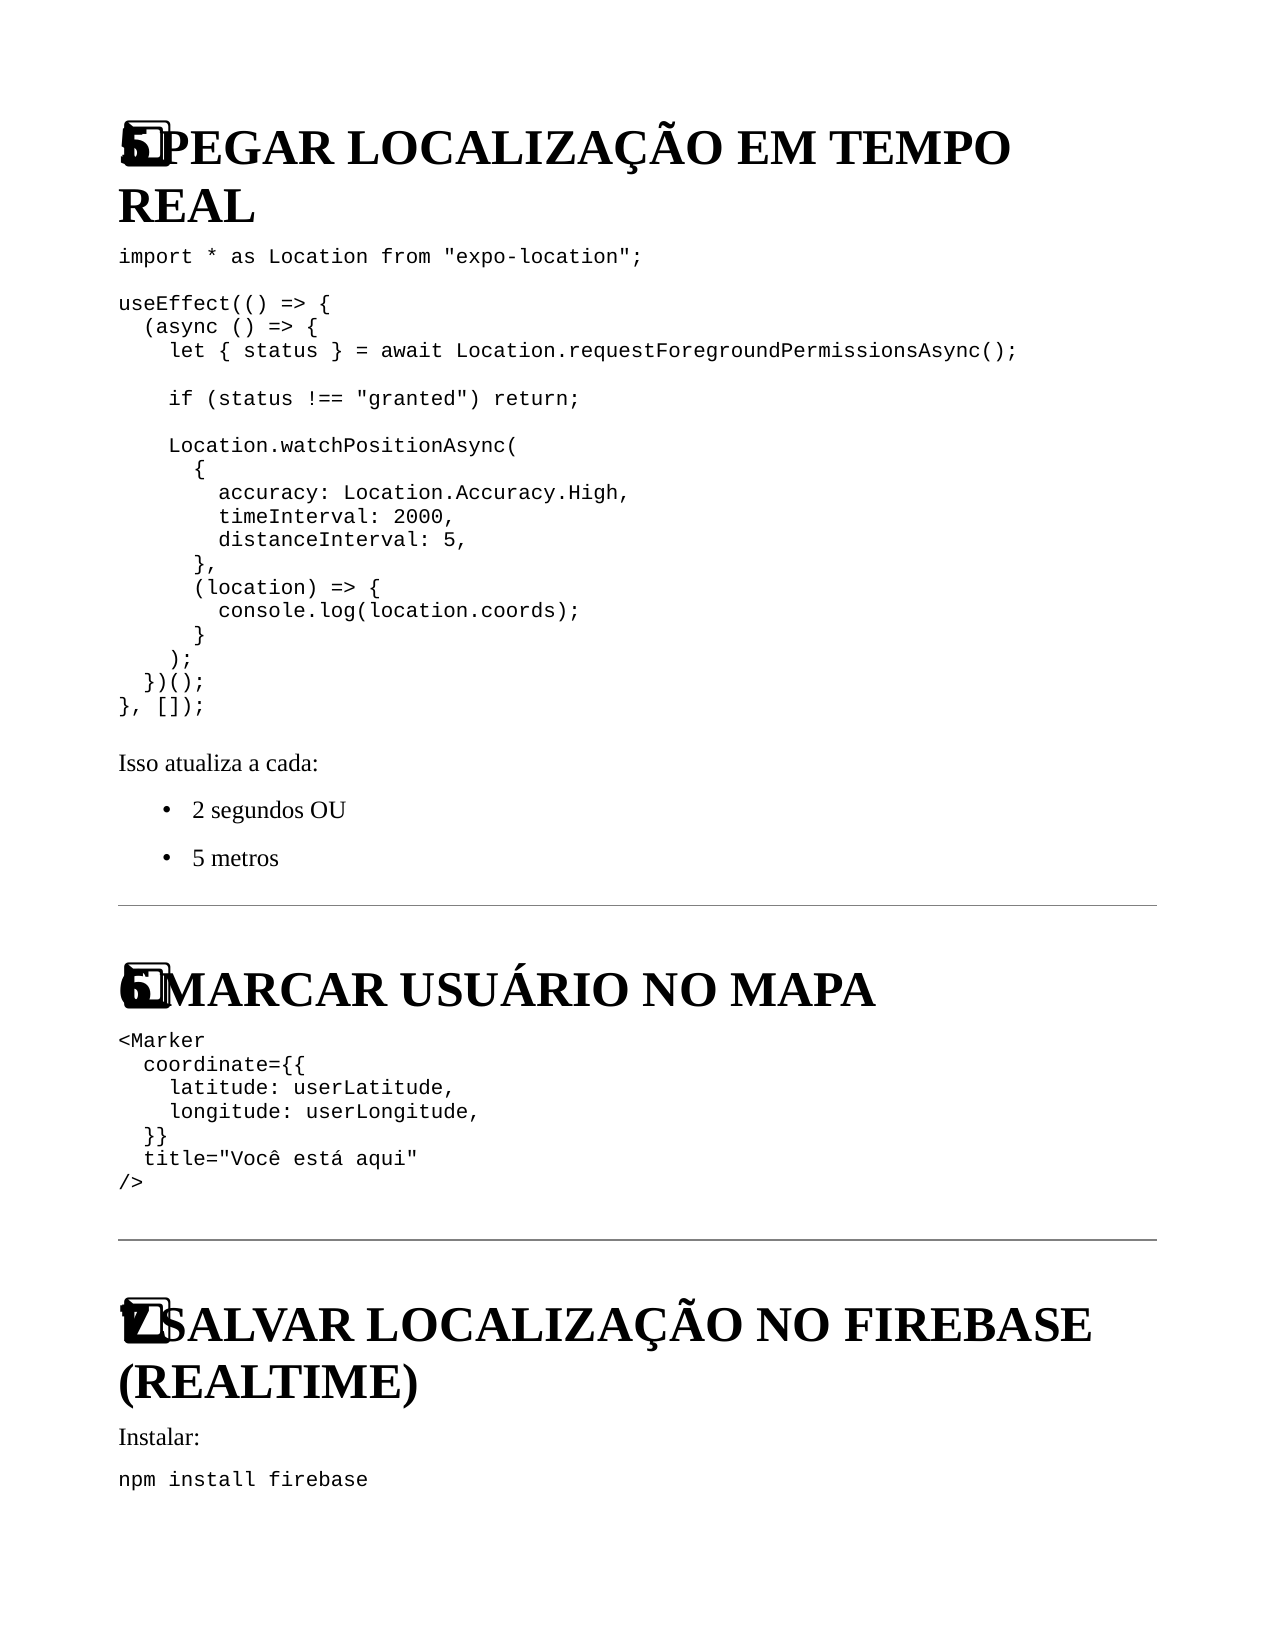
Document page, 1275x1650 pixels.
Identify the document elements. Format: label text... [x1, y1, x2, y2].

text Isso atualiza a cada: [118, 748, 1157, 777]
text title="Você está aqui" [118, 1148, 1157, 1172]
subtitle 6️⃣ MARCAR USUÁRIO NO MAPA [118, 960, 1157, 1018]
text accuracy: Location.Accuracy.High, [118, 482, 1157, 506]
text console.log(location.coords); [118, 600, 1157, 624]
text Location.watchPositionAsync( [118, 435, 1157, 458]
text if (status !== "granted") return; [118, 387, 1157, 411]
text (async () => { [118, 317, 1157, 340]
subtitle 5️⃣ PEGAR LOCALIZAÇÃO EM TEMPO REAL [118, 118, 1157, 233]
text }, []); [118, 695, 1157, 718]
text ); [118, 648, 1157, 671]
text Instalar: [118, 1422, 1157, 1451]
text import * as Location from "expo-location"; [118, 246, 1157, 269]
subtitle 7️⃣ SALVAR LOCALIZAÇÃO NO FIREBASE (REALTIME) [118, 1294, 1157, 1409]
text timeInterval: 2000, [118, 506, 1157, 529]
text latitude: userLatitude, [118, 1077, 1157, 1101]
text useEffect(() => { [118, 293, 1157, 317]
text /> [118, 1172, 1157, 1196]
text }} [118, 1125, 1157, 1148]
text let { status } = await Location.requestForegroundPermissionsAsync(); [118, 340, 1157, 364]
text } [118, 624, 1157, 648]
text coordinate={{ [118, 1054, 1157, 1077]
text { [118, 458, 1157, 482]
list 2 segundos OU [162, 796, 1157, 824]
text npm install firebase [118, 1469, 1157, 1493]
text (location) => { [118, 577, 1157, 600]
text <Marker [118, 1030, 1157, 1054]
text distanceInterval: 5, [118, 529, 1157, 553]
text })(); [118, 671, 1157, 695]
text }, [118, 553, 1157, 577]
list 5 metros [162, 843, 1157, 872]
text longitude: userLongitude, [118, 1101, 1157, 1125]
